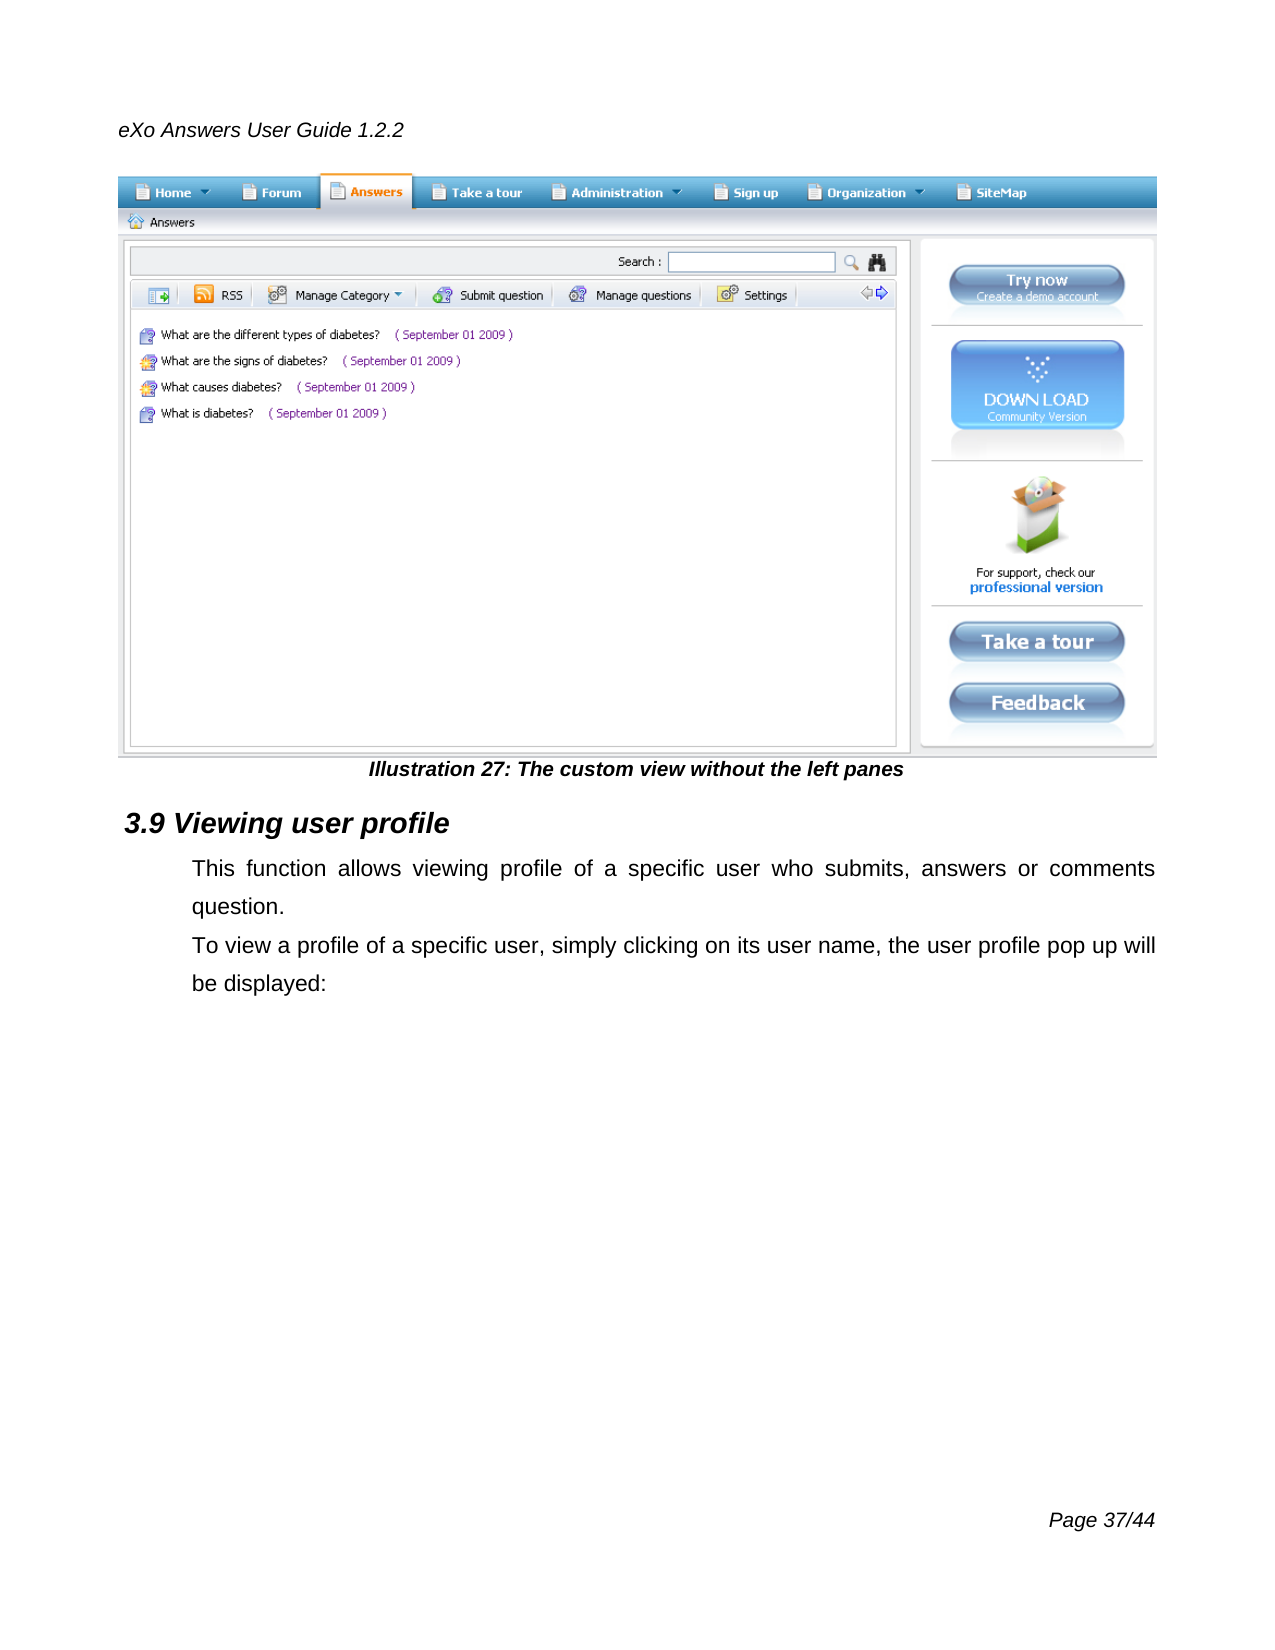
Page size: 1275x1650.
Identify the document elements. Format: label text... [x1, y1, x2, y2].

text This function allows viewing profile of a specific user who submits, answers or comments question. [192, 855, 1157, 919]
text Illustration 27: The custom view without the left panes [118, 758, 1157, 781]
subtitle Viewing user profile [124, 807, 1157, 839]
picture [118, 170, 1157, 758]
text To view a profile of a specific user, simply clicking on its user name, the user profile pop up will be displayed: [192, 932, 1157, 996]
